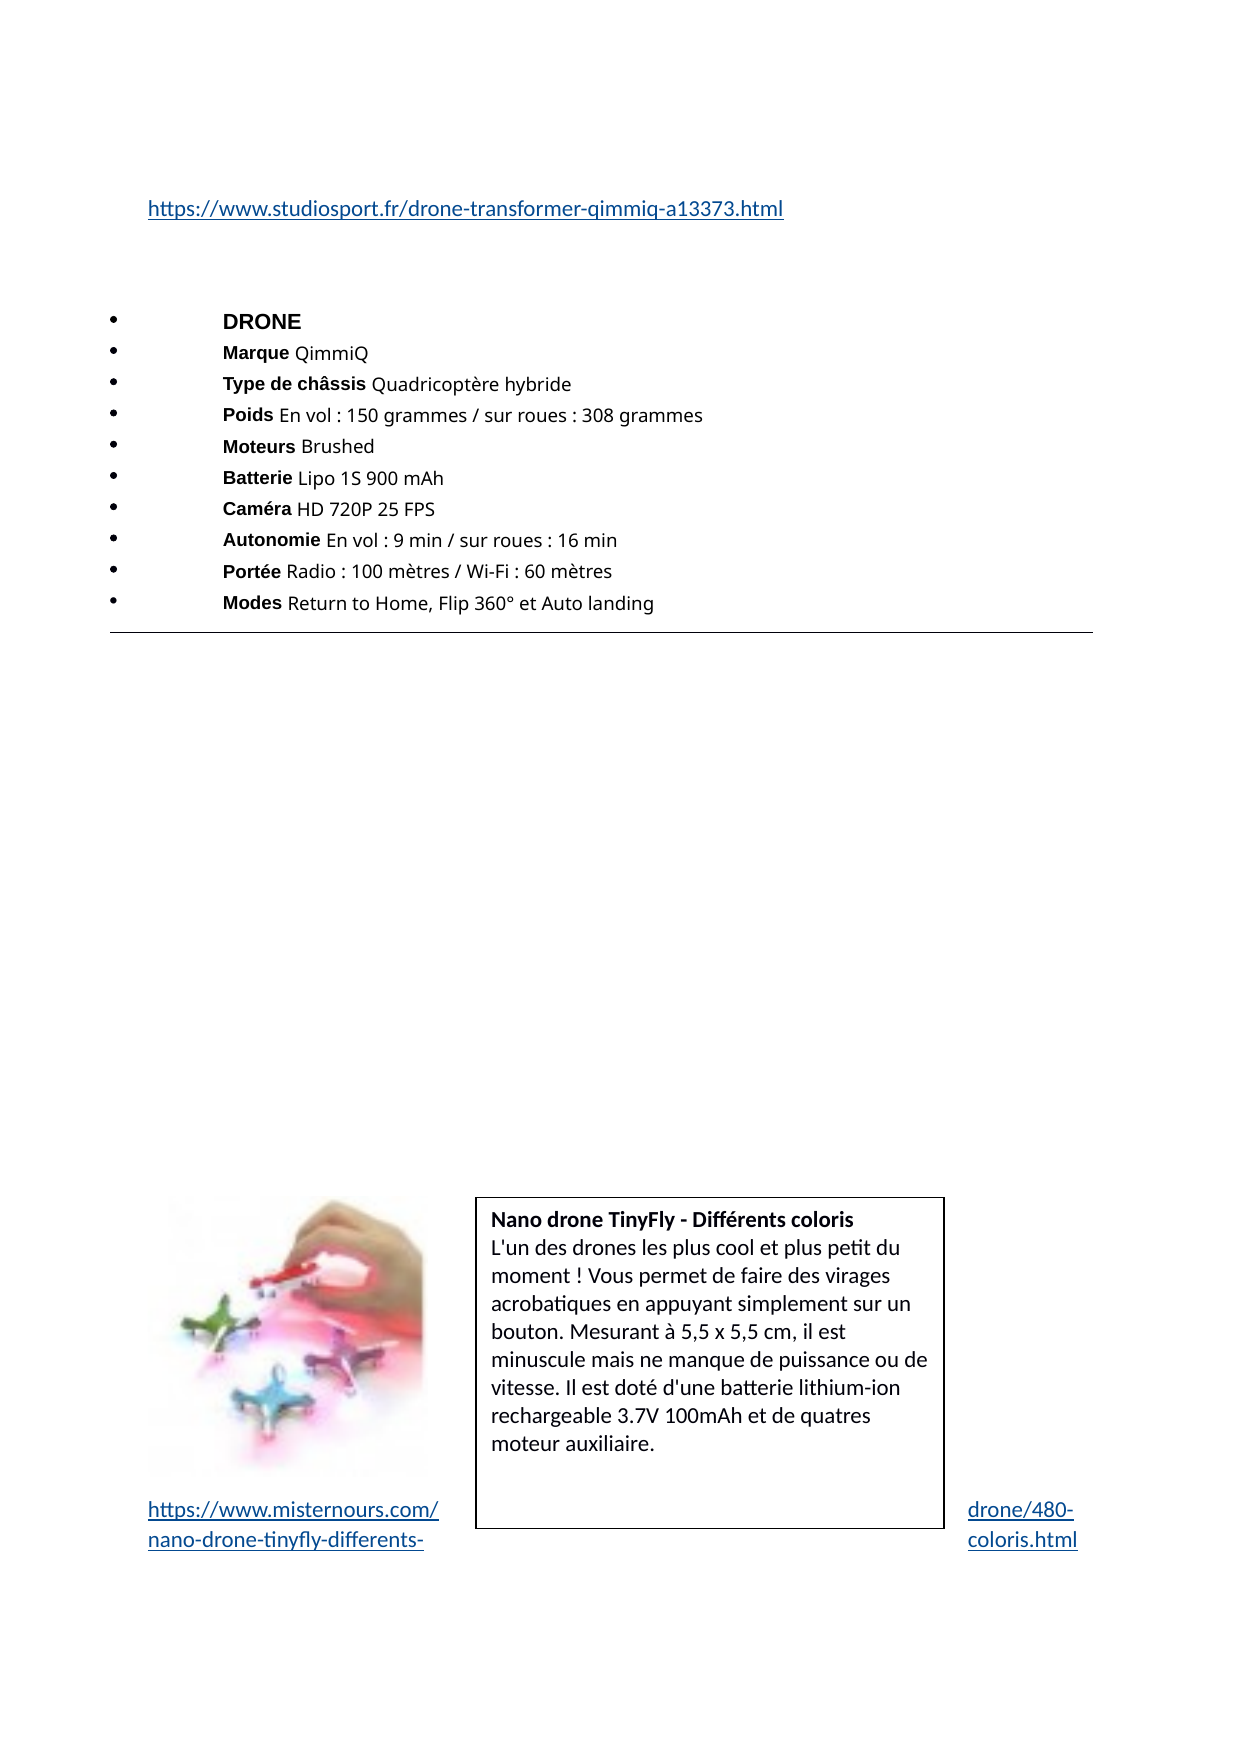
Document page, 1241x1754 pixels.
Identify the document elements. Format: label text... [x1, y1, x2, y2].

list Autonomie En vol : 9 min / sur roues : 16 min [110, 522, 1093, 553]
text https://www.studiosport.fr/drone-transformer-qimmiq-a13373.html [148, 194, 1093, 222]
list Batterie Lipo 1S 900 mAh [110, 459, 1093, 490]
list Modes Return to Home, Flip 360° et Auto landing [110, 584, 1093, 632]
list Poids En vol : 150 grammes / sur roues : 308 grammes [110, 397, 1093, 428]
list Marque QimmiQ [110, 334, 1093, 365]
picture [147, 1196, 428, 1477]
list Type de châssis Quadricoptère hybride [110, 365, 1093, 397]
list Portée Radio : 100 mètres / Wi-Fi : 60 mètres [110, 553, 1093, 584]
list DRONE [110, 303, 1093, 334]
list Caméra HD 720P 25 FPS [110, 490, 1093, 522]
list Moteurs Brushed [110, 428, 1093, 459]
text https://www.misternours.com/drone/480-nano-drone-tinyfly-differents-coloris.html [148, 1495, 1093, 1553]
